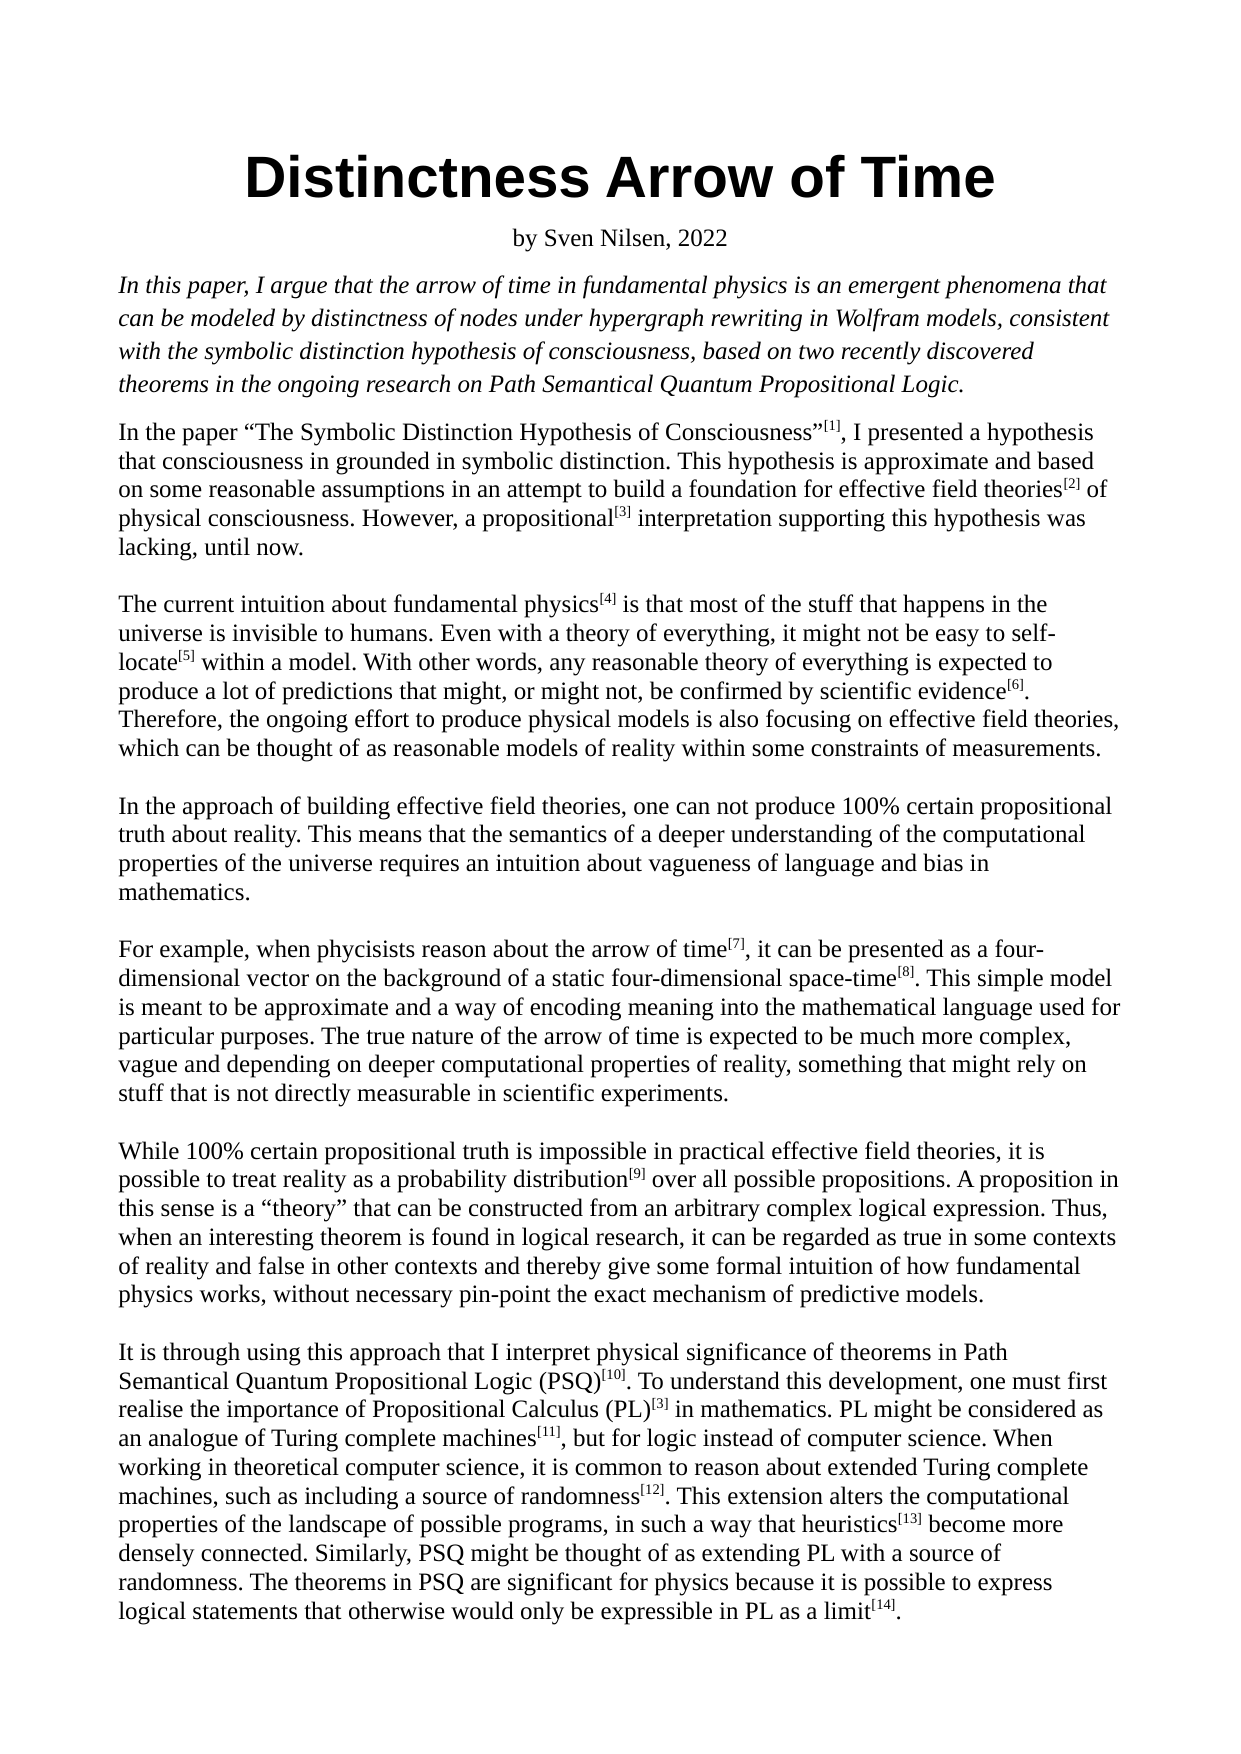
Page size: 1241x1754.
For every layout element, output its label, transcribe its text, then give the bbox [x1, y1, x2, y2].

text The current intuition about fundamental physics[4] is that most of the stuff that happens in the universe is invisible to humans. Even with a theory of everything, it might not be easy to self-locate[5] within a model. With other words, any reasonable theory of everything is expected to produce a lot of predictions that might, or might not, be confirmed by scientific evidence[6]. Therefore, the ongoing effort to produce physical models is also focusing on effective field theories, which can be thought of as reasonable models of reality within some constraints of measurements. [118, 589, 1122, 762]
text In the paper “The Symbolic Distinction Hypothesis of Consciousness”[1], I presented a hypothesis that consciousness in grounded in symbolic distinction. This hypothesis is approximate and based on some reasonable assumptions in an attempt to build a foundation for effective field theories[2] of physical consciousness. However, a propositional[3] interpretation supporting this hypothesis was lacking, until now. [118, 417, 1122, 561]
text While 100% certain propositional truth is impossible in practical effective field theories, it is possible to treat reality as a probability distribution[9] over all possible propositions. A proposition in this sense is a “theory” that can be constructed from an arbitrary complex logical expression. Thus, when an interesting theorem is found in logical research, it can be regarded as true in some contexts of reality and false in other contexts and thereby give some formal intuition of how fundamental physics works, without necessary pin-point the exact mechanism of predictive models. [118, 1136, 1122, 1308]
title Distinctness Arrow of Time [118, 143, 1122, 210]
text In the approach of building effective field theories, one can not produce 100% certain propositional truth about reality. This means that the semantics of a deeper understanding of the computational properties of the universe requires an intuition about vagueness of language and bias in mathematics. [118, 791, 1122, 906]
text by Sven Nilsen, 2022 [118, 223, 1122, 251]
text For example, when phycisists reason about the arrow of time[7], it can be presented as a four-dimensional vector on the background of a static four-dimensional space-time[8]. This simple model is meant to be approximate and a way of encoding meaning into the mathematical language used for particular purposes. The true nature of the arrow of time is expected to be much more complex, vague and depending on deeper computational properties of reality, something that might rely on stuff that is not directly measurable in scientific experiments. [118, 934, 1122, 1107]
text In this paper, I argue that the arrow of time in fundamental physics is an emergent phenomena that can be modeled by distinctness of nodes under hypergraph rewriting in Wolfram models, consistent with the symbolic distinction hypothesis of consciousness, based on two recently discovered theorems in the ongoing research on Path Semantical Quantum Propositional Logic. [118, 270, 1122, 398]
text It is through using this approach that I interpret physical significance of theorems in Path Semantical Quantum Propositional Logic (PSQ)[10]. To understand this development, one must first realise the importance of Propositional Calculus (PL)[3] in mathematics. PL might be considered as an analogue of Turing complete machines[11], but for logic instead of computer science. When working in theoretical computer science, it is common to reason about extended Turing complete machines, such as including a source of randomness[12]. This extension alters the computational properties of the landscape of possible programs, in such a way that heuristics[13] become more densely connected. Similarly, PSQ might be thought of as extending PL with a source of randomness. The theorems in PSQ are significant for physics because it is possible to express logical statements that otherwise would only be expressible in PL as a limit[14]. [118, 1337, 1122, 1624]
